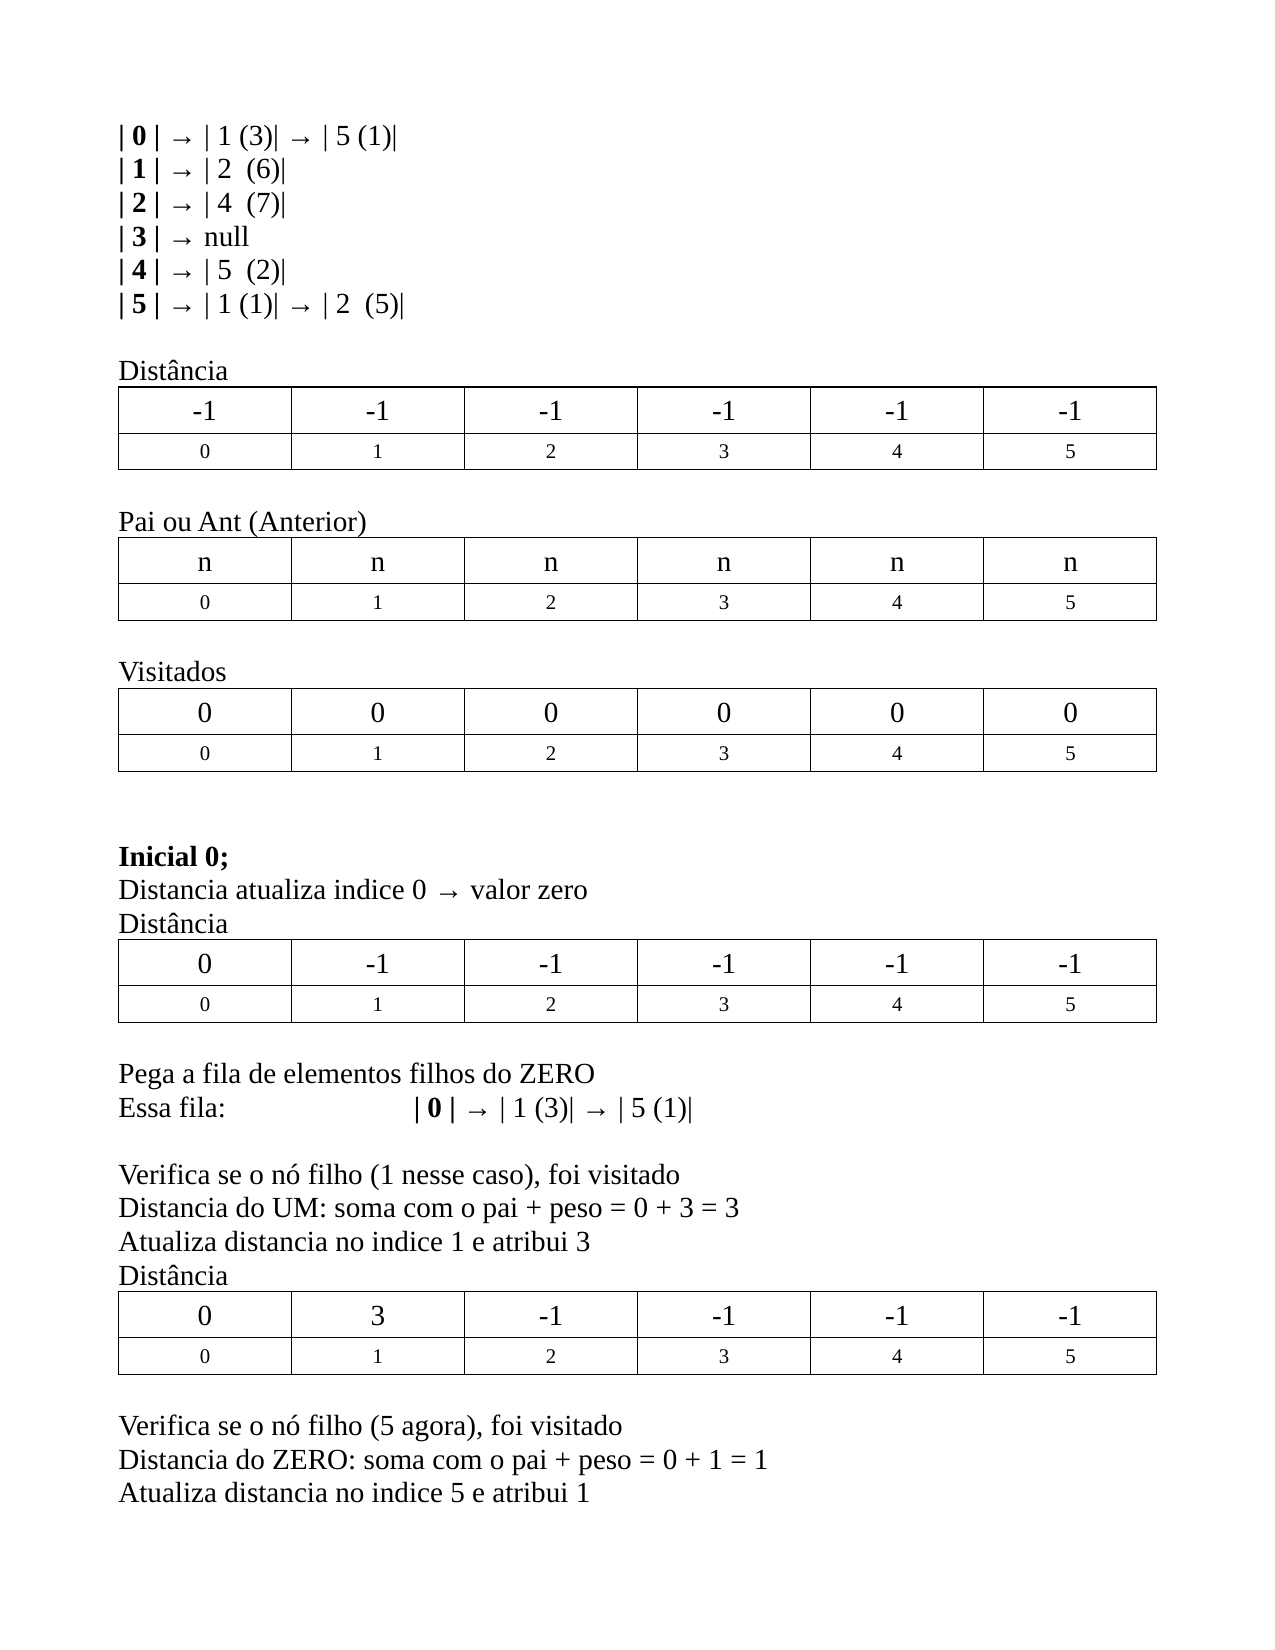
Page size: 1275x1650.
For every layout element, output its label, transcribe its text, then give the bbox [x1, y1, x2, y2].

table_cell 1 [292, 584, 464, 620]
table_cell 2 [465, 1338, 637, 1374]
table_cell 2 [465, 986, 637, 1022]
table_cell 4 [811, 735, 983, 771]
table_header 0 [119, 1292, 291, 1337]
table_cell 4 [811, 986, 983, 1022]
table_cell 5 [984, 1338, 1156, 1374]
table_header -1 [119, 388, 291, 432]
text | 3 | → null [118, 219, 1157, 252]
table_header n [638, 538, 810, 583]
table_header n [984, 538, 1156, 583]
table_header -1 [984, 940, 1156, 985]
table_cell 4 [811, 584, 983, 620]
table_cell 5 [984, 584, 1156, 620]
table_header -1 [465, 940, 637, 985]
table_header n [811, 538, 983, 583]
table_header 0 [119, 940, 291, 985]
table_header -1 [811, 388, 983, 432]
table_header -1 [638, 940, 810, 985]
table_cell 5 [984, 986, 1156, 1022]
table_cell 0 [119, 1338, 291, 1374]
table_header 3 [292, 1292, 464, 1337]
table_header -1 [292, 388, 464, 432]
text Distância [118, 1258, 1157, 1291]
text | 5 | → | 1 (1)| → | 2 (5)| [118, 286, 1157, 319]
text | 2 | → | 4 (7)| [118, 185, 1157, 219]
text | 1 | → | 2 (6)| [118, 152, 1157, 185]
table_header 0 [119, 689, 291, 734]
table_header n [292, 538, 464, 583]
table_header -1 [811, 1292, 983, 1337]
table_cell 2 [465, 735, 637, 771]
text Atualiza distancia no indice 1 e atribui 3 [118, 1224, 1157, 1258]
table_cell 3 [638, 735, 810, 771]
text Pai ou Ant (Anterior) [118, 504, 1157, 537]
table_cell 3 [638, 584, 810, 620]
table_header 0 [984, 689, 1156, 734]
table_cell 5 [984, 735, 1156, 771]
text Pega a fila de elementos filhos do ZERO Essa fila: | 0 | → | 1 (3)| → | 5 (1)| [118, 1056, 1157, 1123]
table_header n [119, 538, 291, 583]
table_header -1 [811, 940, 983, 985]
text | 4 | → | 5 (2)| [118, 252, 1157, 286]
table_cell 4 [811, 434, 983, 469]
table_cell 1 [292, 986, 464, 1022]
table_cell 2 [465, 584, 637, 620]
text Distancia atualiza indice 0 → valor zero [118, 872, 1157, 906]
table_cell 3 [638, 1338, 810, 1374]
text Atualiza distancia no indice 5 e atribui 1 [118, 1476, 1157, 1509]
table_cell 1 [292, 434, 464, 469]
table_cell 5 [984, 434, 1156, 469]
text Verifica se o nó filho (5 agora), foi visitado [118, 1408, 1157, 1442]
text Visitados [118, 654, 1157, 688]
table_header -1 [465, 1292, 637, 1337]
table_cell 0 [119, 434, 291, 469]
table_cell 4 [811, 1338, 983, 1374]
table_cell 0 [119, 735, 291, 771]
table_header 0 [638, 689, 810, 734]
text Distância [118, 906, 1157, 939]
table_cell 3 [638, 434, 810, 469]
text Inicial 0; [118, 839, 1157, 872]
table_cell 3 [638, 986, 810, 1022]
table_header -1 [984, 1292, 1156, 1337]
table_header 0 [292, 689, 464, 734]
table_header -1 [984, 388, 1156, 432]
table_header n [465, 538, 637, 583]
table_header -1 [638, 388, 810, 432]
table_header -1 [638, 1292, 810, 1337]
table_cell 2 [465, 434, 637, 469]
table_header -1 [292, 940, 464, 985]
text Distancia do ZERO: soma com o pai + peso = 0 + 1 = 1 [118, 1442, 1157, 1476]
table_header 0 [811, 689, 983, 734]
table_cell 1 [292, 735, 464, 771]
text Distância [118, 353, 1157, 386]
table_cell 0 [119, 584, 291, 620]
table_header 0 [465, 689, 637, 734]
table_cell 1 [292, 1338, 464, 1374]
table_header -1 [465, 388, 637, 432]
text Verifica se o nó filho (1 nesse caso), foi visitado [118, 1157, 1157, 1191]
text Distancia do UM: soma com o pai + peso = 0 + 3 = 3 [118, 1191, 1157, 1224]
table_cell 0 [119, 986, 291, 1022]
text | 0 | → | 1 (3)| → | 5 (1)| [118, 118, 1157, 152]
